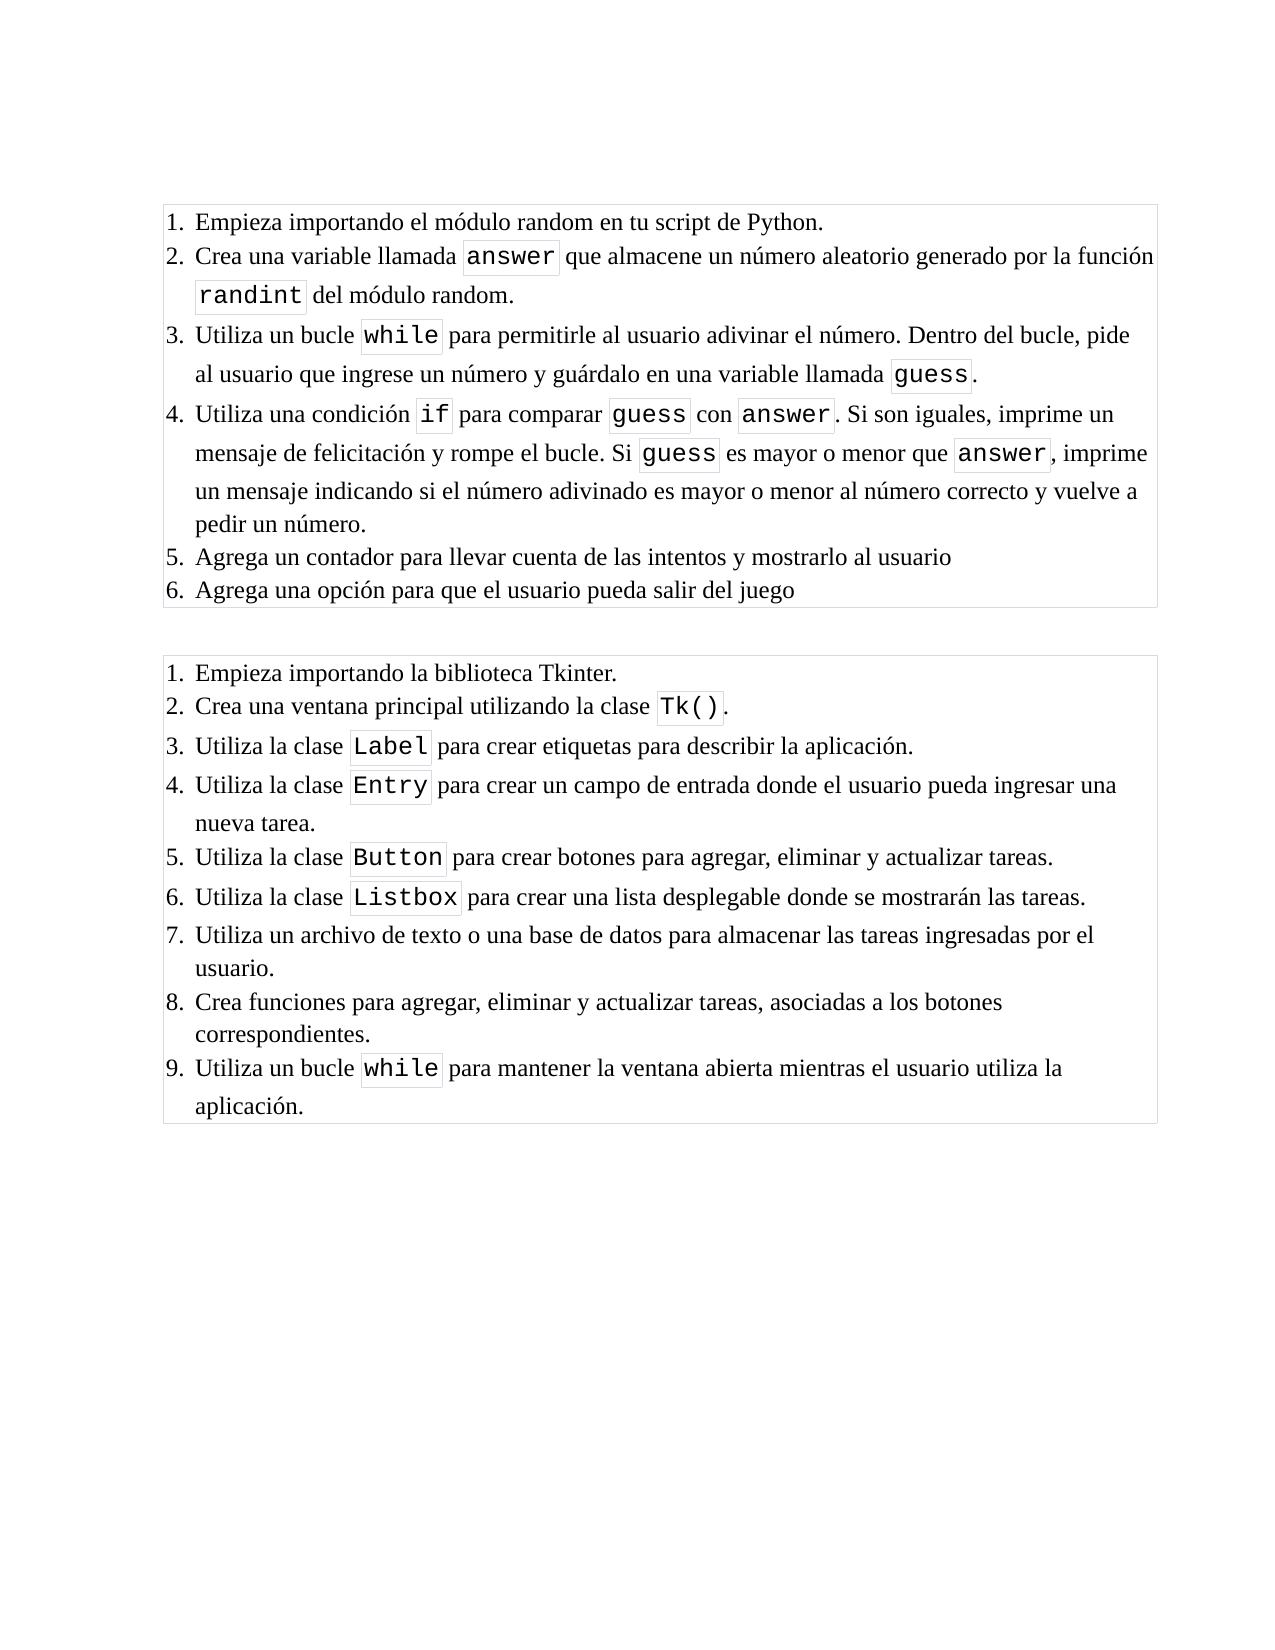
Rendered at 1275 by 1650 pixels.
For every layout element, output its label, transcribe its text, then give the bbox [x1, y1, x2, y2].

list Utiliza una condición if para comparar guess con answer. Si son iguales, imprime un mensaje de felicitación y rompe el bucle. Si guess es mayor o menor que answer, imprime un mensaje indicando si el número adivinado es mayor o menor al número correcto y vuelve a pedir un número. [164, 395, 1157, 538]
list Crea una variable llamada answer que almacene un número aleatorio generado por la función randint del módulo random. [164, 237, 1157, 314]
list Utiliza la clase Label para crear etiquetas para describir la aplicación. [164, 727, 1157, 765]
list Agrega una opción para que el usuario pueda salir del juego [164, 572, 1157, 607]
list Crea funciones para agregar, eliminar y actualizar tareas, asociadas a los botones correspondientes. [164, 983, 1157, 1048]
list Utiliza la clase Entry para crear un campo de entrada donde el usuario pueda ingresar una nueva tarea. [164, 767, 1157, 837]
list Utiliza un bucle while para mantener la ventana abierta mientras el usuario utiliza la aplicación. [164, 1049, 1157, 1123]
list Crea una ventana principal utilizando la clase Tk(). [164, 688, 1157, 725]
list Utiliza un archivo de texto o una base de datos para almacenar las tareas ingresadas por el usuario. [164, 917, 1157, 982]
list Empieza importando el módulo random en tu script de Python. [164, 205, 1157, 236]
list Empieza importando la biblioteca Tkinter. [164, 656, 1157, 687]
list Agrega un contador para llevar cuenta de las intentos y mostrarlo al usuario [164, 539, 1157, 571]
list Utiliza un bucle while para permitirle al usuario adivinar el número. Dentro del bucle, pide al usuario que ingrese un número y guárdalo en una variable llamada guess. [164, 316, 1157, 393]
list Utiliza la clase Button para crear botones para agregar, eliminar y actualizar tareas. [164, 838, 1157, 876]
list Utiliza la clase Listbox para crear una lista desplegable donde se mostrarán las tareas. [164, 878, 1157, 915]
